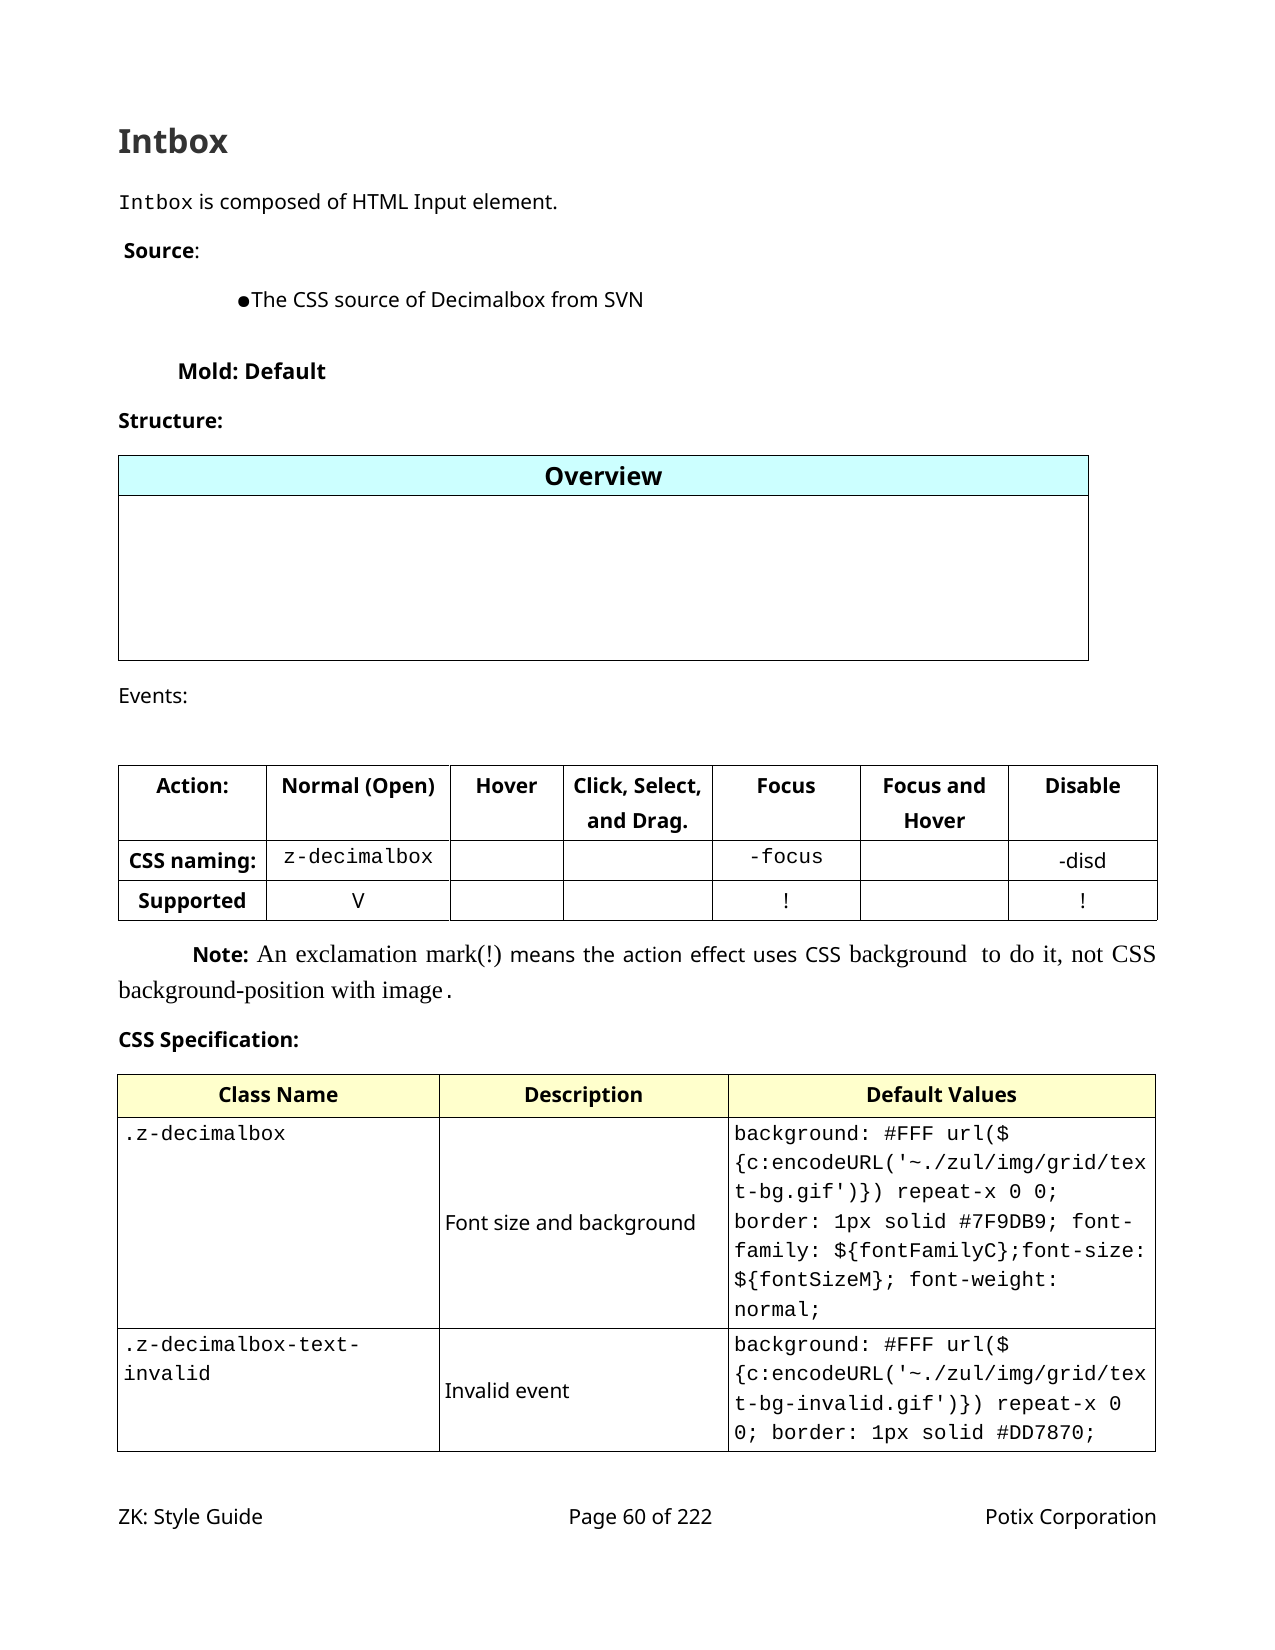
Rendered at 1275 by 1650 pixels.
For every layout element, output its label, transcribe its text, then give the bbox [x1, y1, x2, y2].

list The CSS source of Decimalbox from SVN [236, 285, 1157, 313]
table_cell [451, 841, 563, 880]
table_cell Supported [119, 881, 266, 920]
table_header Normal (Open) [267, 766, 449, 840]
table_cell -focus [713, 841, 860, 880]
text Source: [118, 236, 1157, 264]
subtitle Intbox [118, 118, 1157, 163]
table_cell -disd [1009, 841, 1157, 880]
table_header Class Name [118, 1075, 439, 1117]
table_cell z-decimalbox [267, 841, 449, 880]
table_header Focus [713, 766, 860, 840]
text Note: An exclamation mark(!) means the action effect uses CSS background to do it, not CSS background-position with image. [118, 941, 1157, 1004]
text Events: [118, 681, 1157, 744]
table_cell ! [713, 881, 860, 920]
subtitle Mold: Default [177, 356, 1157, 386]
table_cell ! [1009, 881, 1157, 920]
table_cell [564, 841, 712, 880]
table_cell Font size and background [440, 1118, 728, 1328]
table_cell V [267, 881, 449, 920]
table_header Disable [1009, 766, 1157, 840]
table_header Action: [119, 766, 266, 840]
table_header Focus and Hover [861, 766, 1008, 840]
table_header Overview [119, 456, 1088, 495]
text Structure: [118, 406, 1157, 434]
table_header Hover [451, 766, 563, 840]
text Intbox is composed of HTML Input element. [118, 187, 1157, 216]
table_header Default Values [729, 1075, 1155, 1117]
table_cell CSS naming: [119, 841, 266, 880]
table_cell [564, 881, 712, 920]
table_cell [861, 881, 1008, 920]
table_cell .z-decimalbox-text-invalid [118, 1329, 439, 1451]
table_cell background: #FFF url(${c:encodeURL('~./zul/img/grid/text-bg-invalid.gif')}) repeat-x 0 0; border: 1px solid #DD7870; [729, 1329, 1155, 1451]
table_cell .z-decimalbox [118, 1118, 439, 1328]
table_header Click, Select, and Drag. [564, 766, 712, 840]
table_cell [861, 841, 1008, 880]
table_cell [451, 881, 563, 920]
table_cell [119, 496, 1088, 660]
text CSS Specification: [118, 1025, 1157, 1053]
table_header Description [440, 1075, 728, 1117]
table_cell background: #FFF url(${c:encodeURL('~./zul/img/grid/text-bg.gif')}) repeat-x 0 0; border: 1px solid #7F9DB9; font-family: ${fontFamilyC};font-size: ${fontSizeM}; font-weight: normal; [729, 1118, 1155, 1328]
table_cell Invalid event [440, 1329, 728, 1451]
